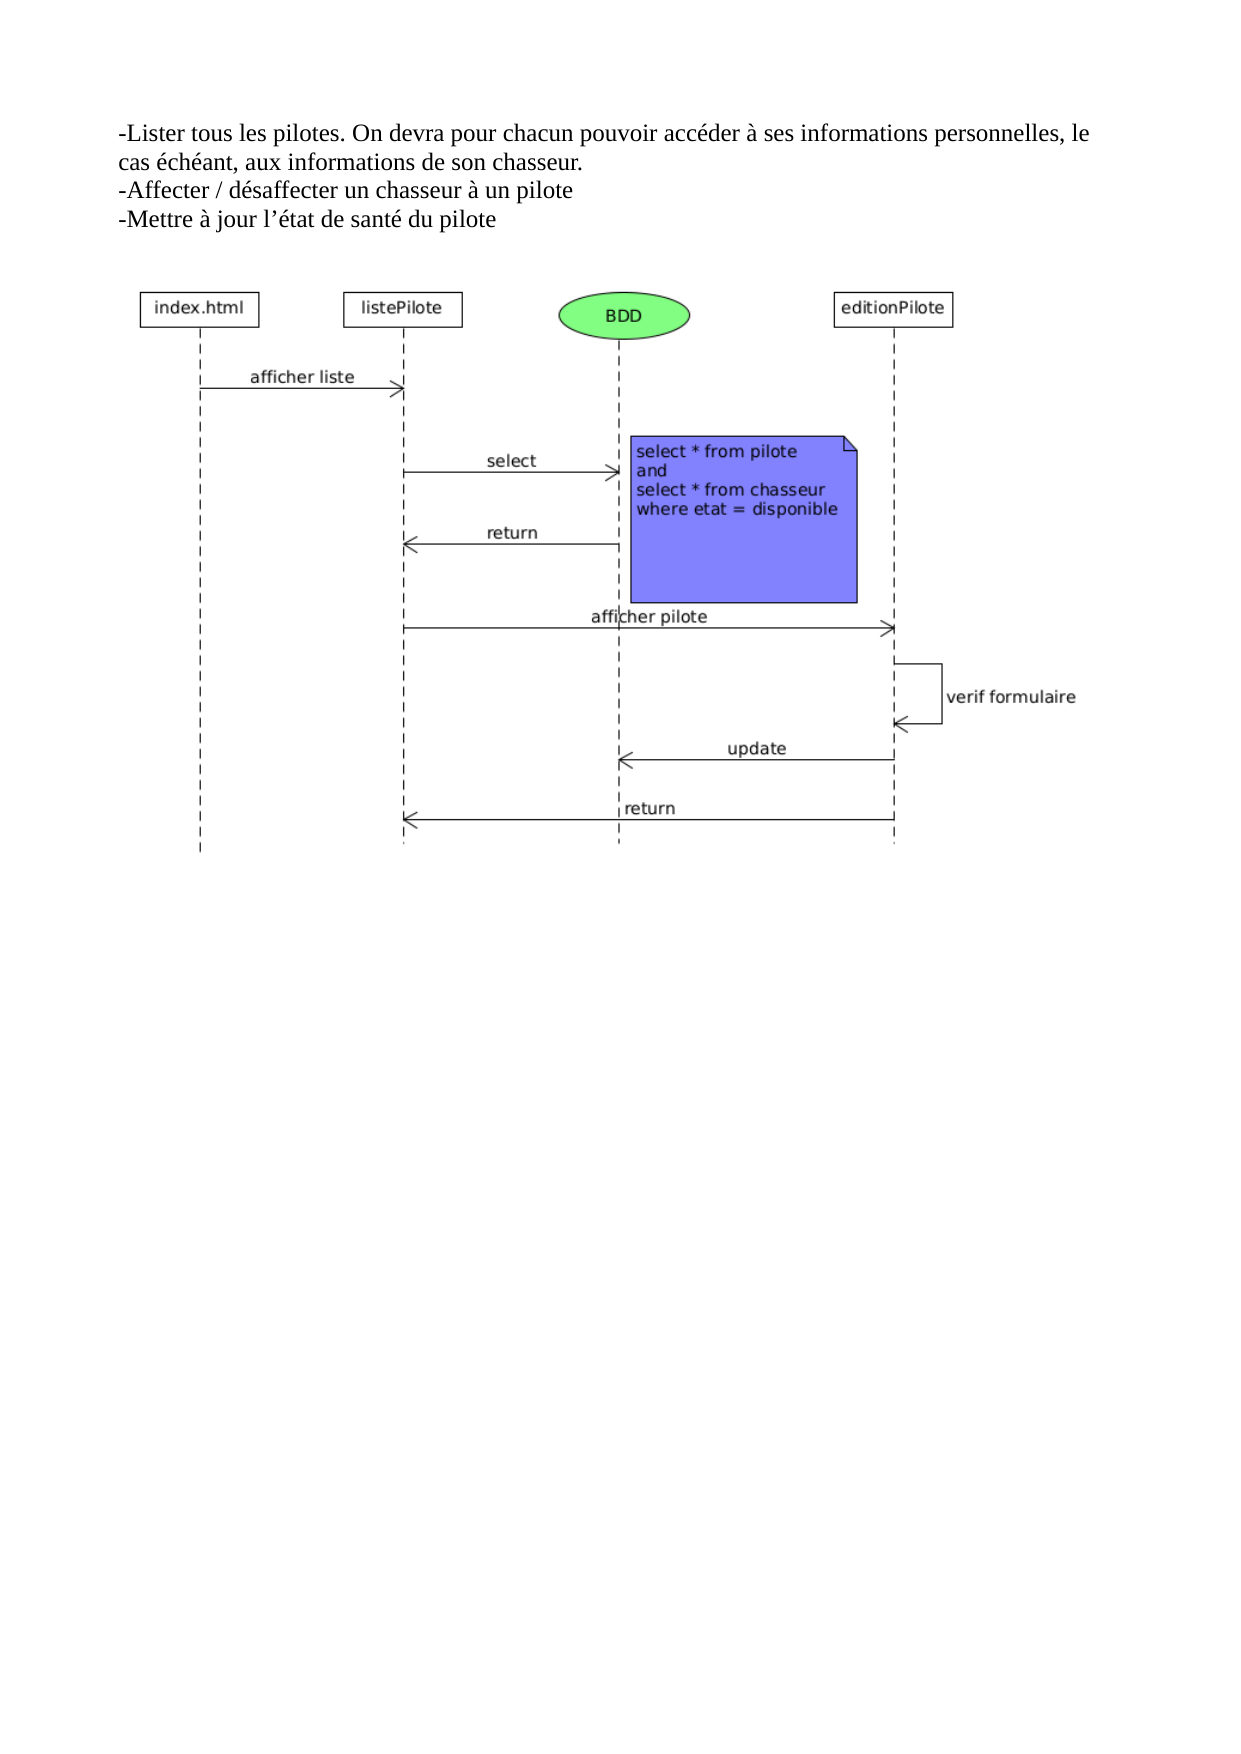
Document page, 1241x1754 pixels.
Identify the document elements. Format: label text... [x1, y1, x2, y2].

picture [116, 268, 1121, 903]
text -Lister tous les pilotes. On devra pour chacun pouvoir accéder à ses informations personnelles, le cas échéant, aux informations de son chasseur. [118, 118, 1122, 176]
text -Mettre à jour l’état de santé du pilote [118, 204, 1122, 233]
text -Affecter / désaffecter un chasseur à un pilote [118, 176, 1122, 204]
